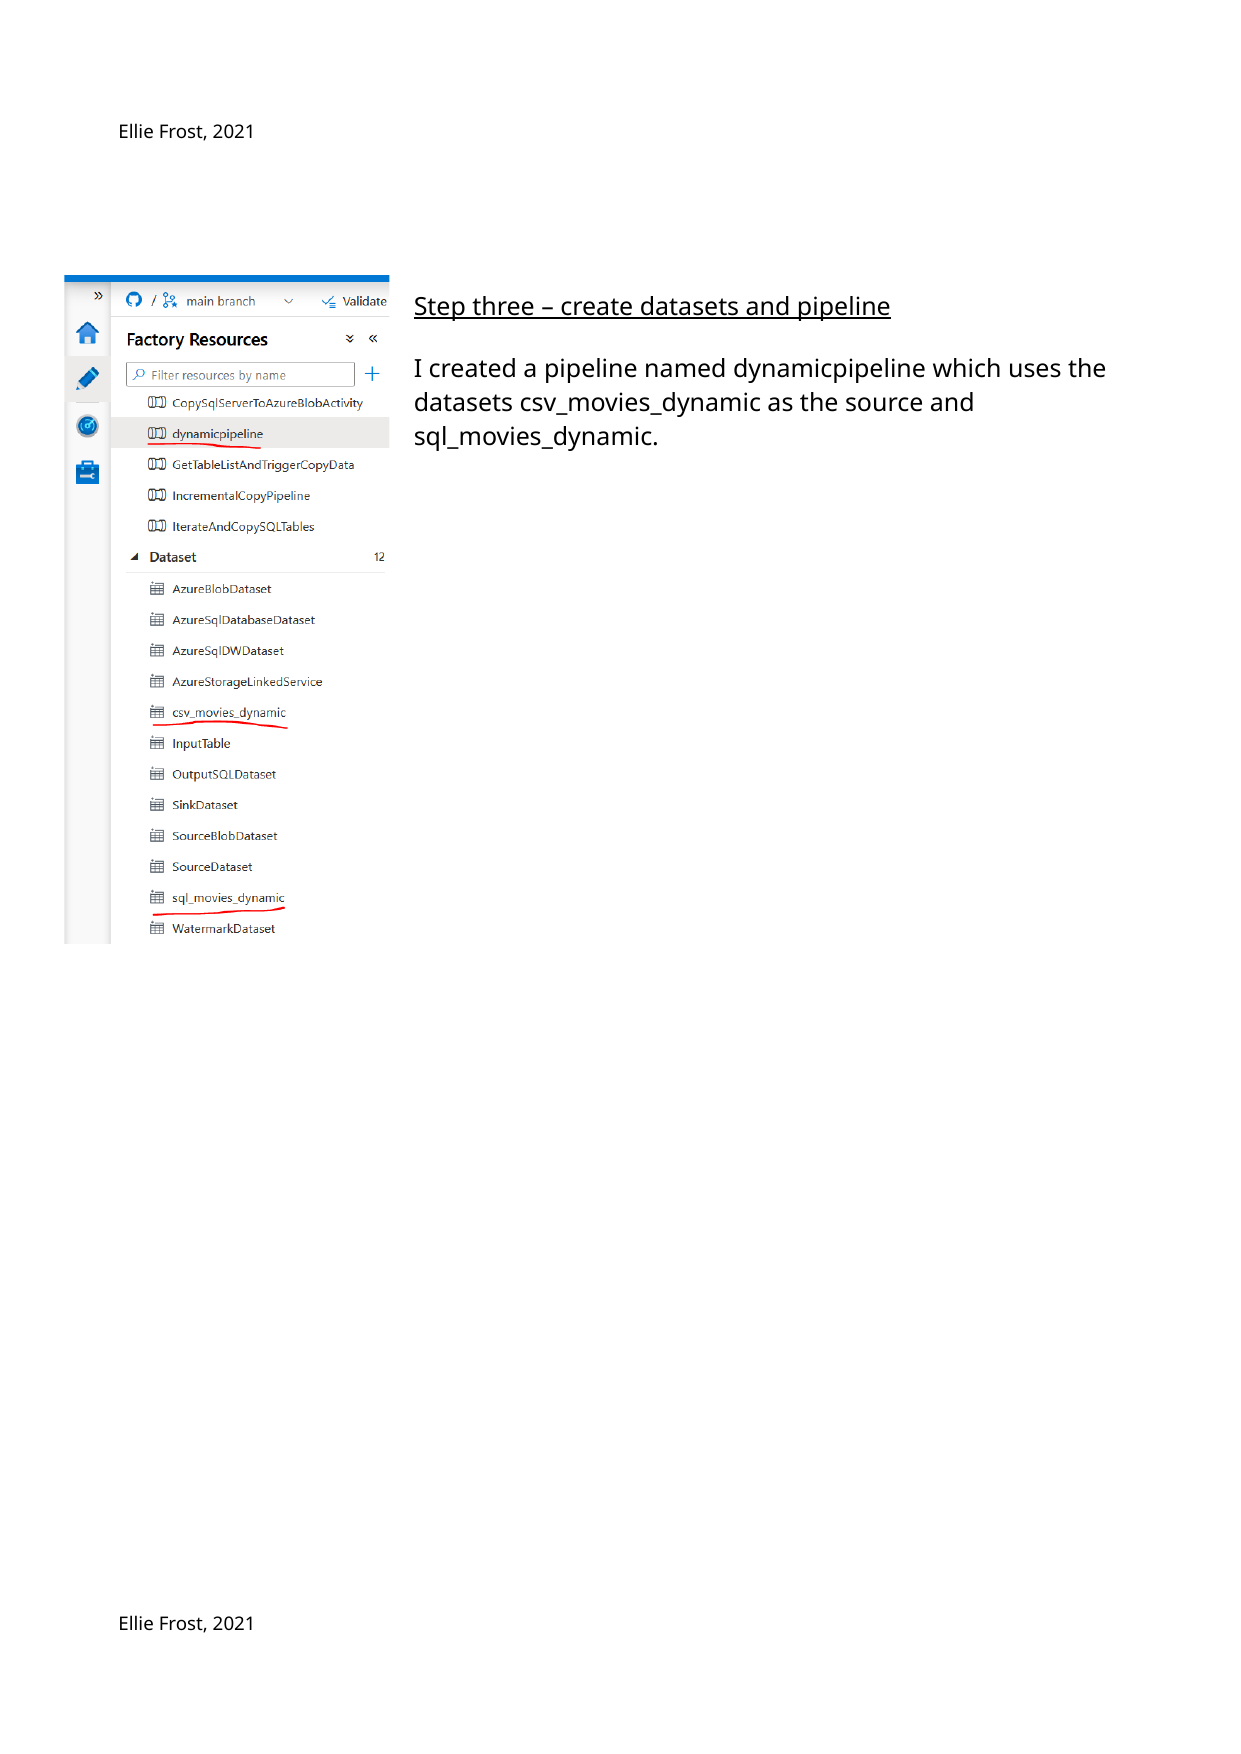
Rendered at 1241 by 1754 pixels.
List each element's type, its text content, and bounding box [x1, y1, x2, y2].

text I created a pipeline named dynamicpipeline which uses the datasets csv_movies_dynamic as the source and sql_movies_dynamic. [390, 351, 1122, 453]
text Step three – create datasets and pipeline [390, 288, 1122, 322]
picture [64, 275, 390, 944]
